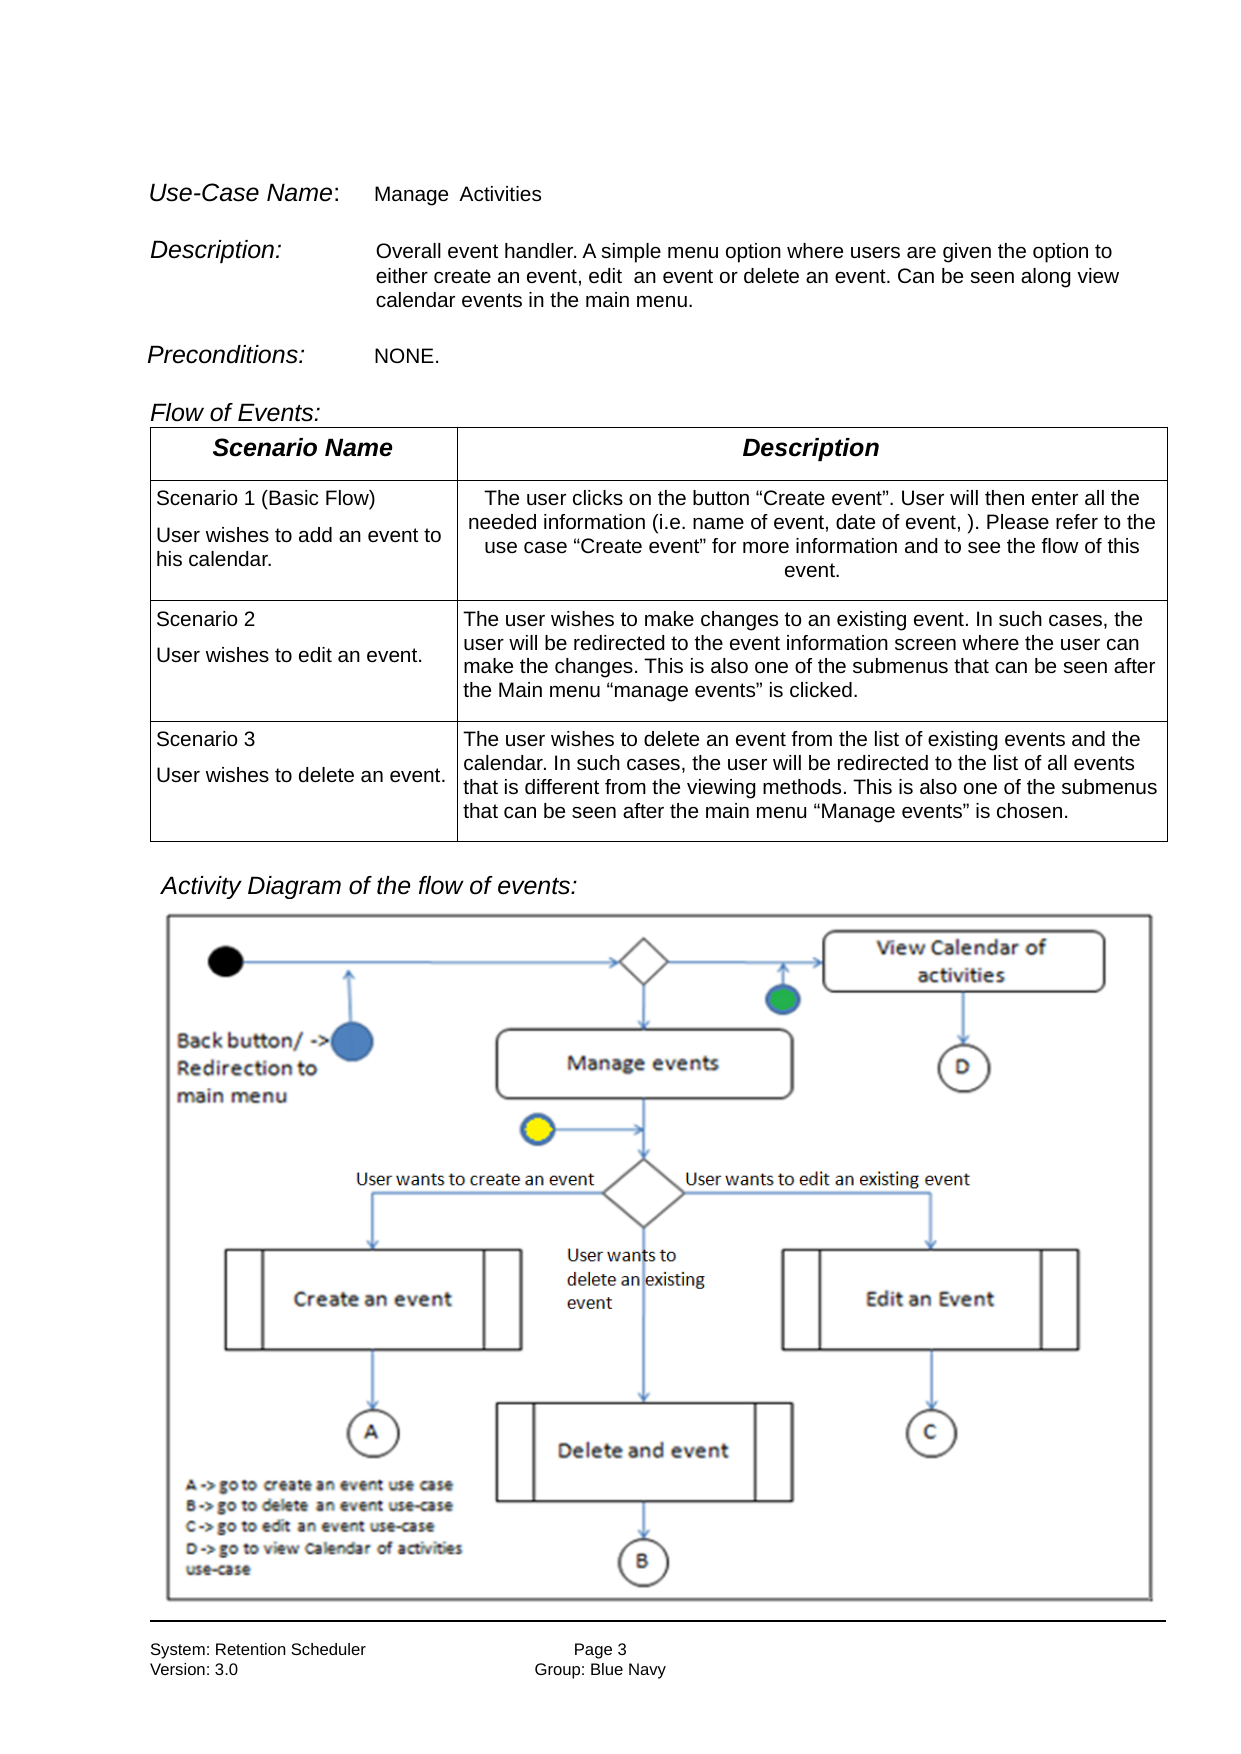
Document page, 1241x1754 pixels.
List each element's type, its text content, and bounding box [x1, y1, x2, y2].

text Preconditions: NONE. [147, 340, 1166, 369]
table_cell Scenario 3 User wishes to delete an event. [151, 722, 457, 841]
table_cell Activity Diagram of the flow of events: [150, 842, 1167, 899]
table_header Scenario Name [151, 428, 457, 480]
table_cell The user wishes to make changes to an existing event. In such cases, the user will be redirected to the event information screen where the user can make the changes. This is also one of the submenus that can be seen after the Main menu “manage events” is clicked. [458, 601, 1167, 721]
text Flow of Events: [150, 398, 1166, 427]
table_cell The user clicks on the button “Create event”. User will then enter all the needed information (i.e. name of event, date of event, ). Please refer to the use case “Create event” for more information and to see the flow of this event. [458, 481, 1167, 600]
text Description: Overall event handler. A simple menu option where users are given the option to either create an event, edit an event or delete an event. Can be seen along view calendar events in the main menu. [150, 235, 1166, 312]
table_cell The user wishes to delete an event from the list of existing events and the calendar. In such cases, the user will be redirected to the list of all events that is different from the viewing methods. This is also one of the submenus that can be seen after the main menu “Manage events” is chosen. [458, 722, 1167, 841]
table_header Description [458, 428, 1167, 480]
table_cell Scenario 1 (Basic Flow) User wishes to add an event to his calendar. [151, 481, 457, 600]
text Use-Case Name: Manage Activities [148, 177, 1166, 206]
table_cell Scenario 2 User wishes to edit an event. [151, 601, 457, 721]
